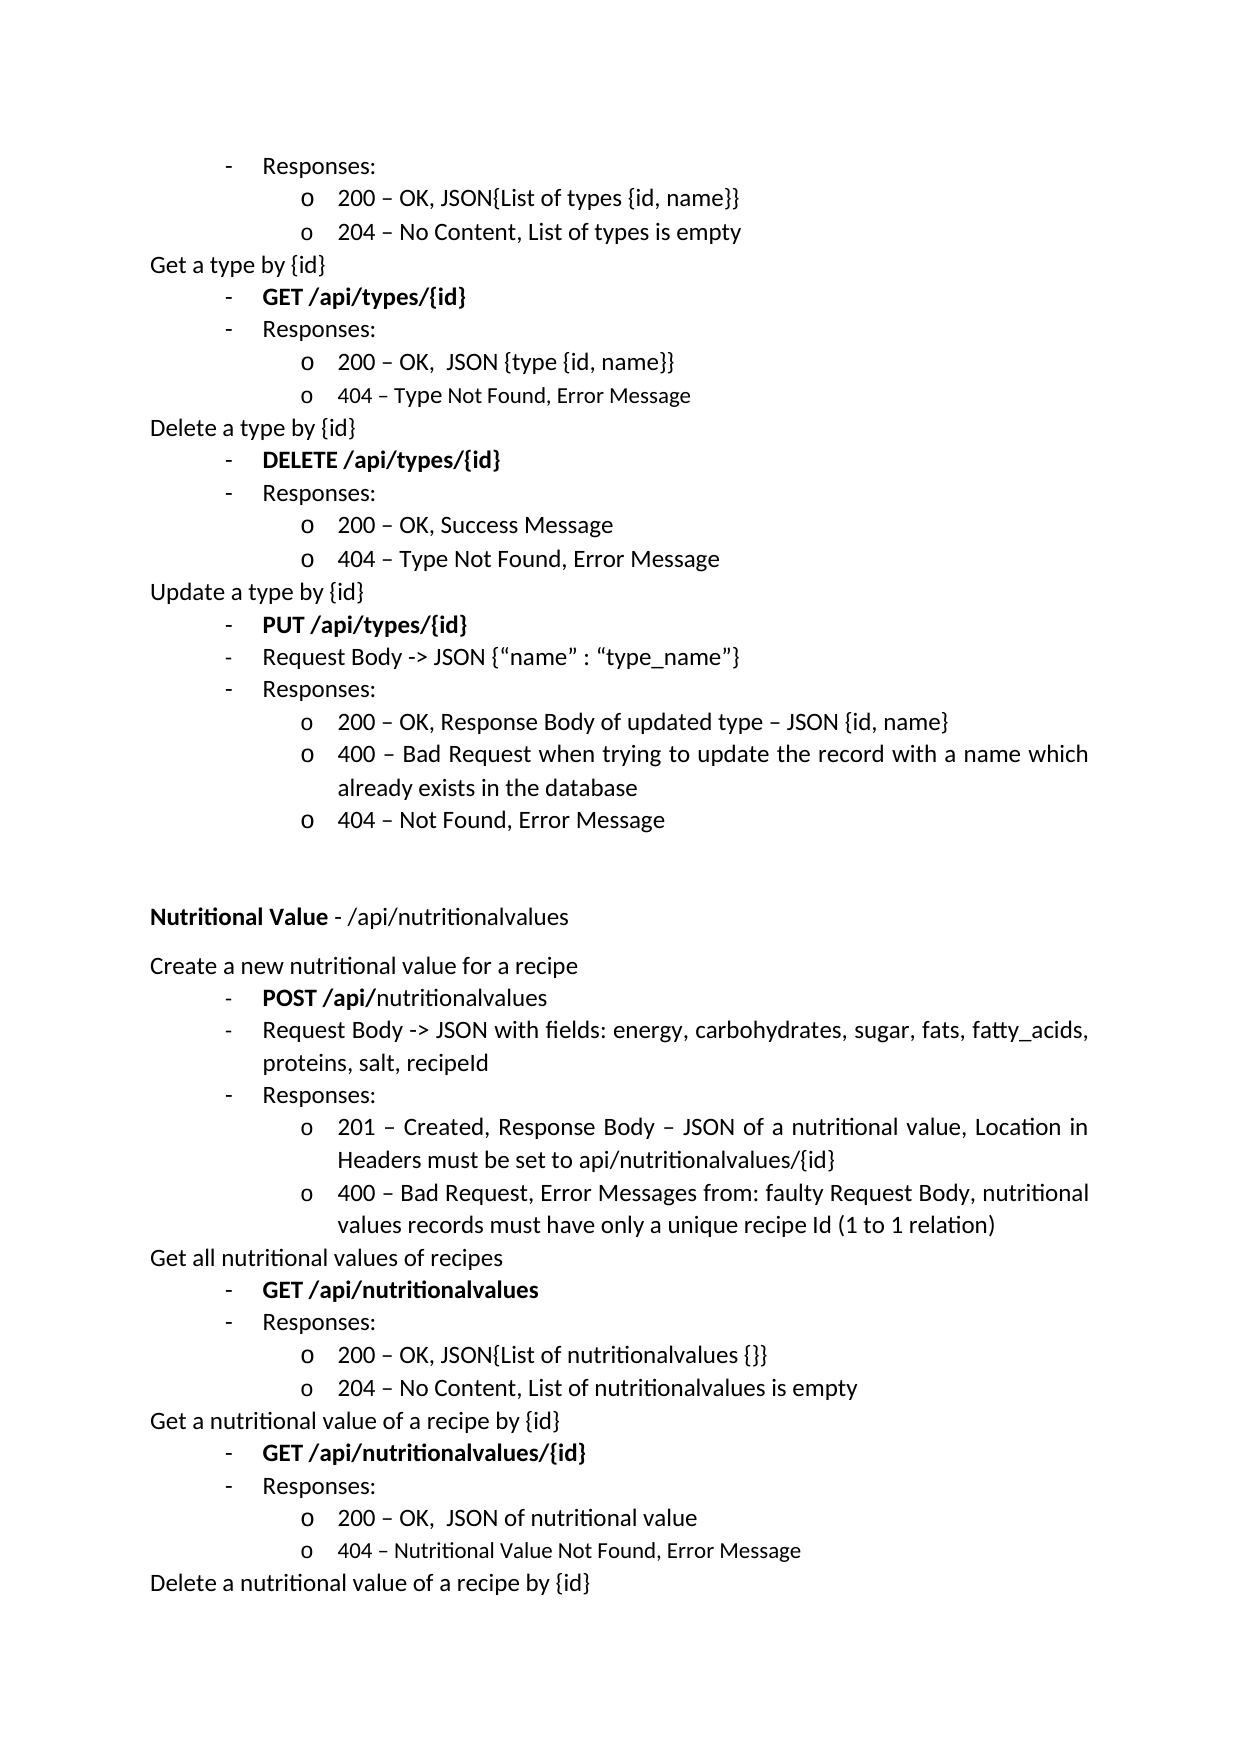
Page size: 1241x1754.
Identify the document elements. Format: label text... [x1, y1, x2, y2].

list Responses: [225, 673, 1090, 704]
list Get a type by {id} [150, 249, 1090, 279]
list 404 – Nutritional Value Not Found, Error Message [300, 1536, 1090, 1565]
list Update a type by {id} [150, 576, 1090, 607]
list Request Body -> JSON with fields: energy, carbohydrates, sugar, fats, fatty_acids, proteins, salt, recipeId [225, 1014, 1090, 1077]
list 400 – Bad Request when trying to update the record with a name which already exists in the database [300, 738, 1090, 803]
list PUT /api/types/{id} [225, 609, 1090, 639]
list POST /api/nutritionalvalues [225, 982, 1090, 1013]
list 204 – No Content, List of types is empty [300, 216, 1090, 247]
list 404 – Type Not Found, Error Message [300, 543, 1090, 574]
list 404 – Not Found, Error Message [300, 804, 1090, 836]
list Responses: [225, 313, 1090, 344]
list Get a nutritional value of a recipe by {id} [150, 1405, 1090, 1436]
list 200 – OK, JSON{List of types {id, name}} [300, 182, 1090, 214]
list 201 – Created, Response Body – JSON of a nutritional value, Location in Headers must be set to api/nutritionalvalues/{id} [300, 1111, 1090, 1175]
list GET /api/nutritionalvalues/{id} [225, 1438, 1090, 1468]
list 400 – Bad Request, Error Messages from: faulty Request Body, nutritional values records must have only a unique recipe Id (1 to 1 relation) [300, 1177, 1090, 1240]
list Responses: [225, 1079, 1090, 1110]
list Delete a type by {id} [150, 412, 1090, 443]
list 200 – OK, JSON of nutritional value [300, 1502, 1090, 1534]
list Responses: [225, 150, 1090, 181]
list 200 – OK, JSON {type {id, name}} [300, 346, 1090, 377]
text Nutritional Value - /api/nutritionalvalues [150, 901, 1090, 932]
list Get all nutritional values of recipes [150, 1242, 1090, 1272]
list Delete a nutritional value of a recipe by {id} [150, 1567, 1090, 1597]
list DELETE /api/types/{id} [225, 444, 1090, 475]
list 200 – OK, Success Message [300, 509, 1090, 541]
list GET /api/types/{id} [225, 281, 1090, 312]
list Responses: [225, 1470, 1090, 1500]
list Request Body -> JSON {“name” : “type_name”} [225, 641, 1090, 672]
list 200 – OK, Response Body of updated type – JSON {id, name} [300, 706, 1090, 737]
list Responses: [225, 1306, 1090, 1337]
list 404 – Type Not Found, Error Message [300, 379, 1090, 411]
list Responses: [225, 477, 1090, 507]
list GET /api/nutritionalvalues [225, 1274, 1090, 1305]
list 204 – No Content, List of nutritionalvalues is empty [300, 1372, 1090, 1403]
list 200 – OK, JSON{List of nutritionalvalues {}} [300, 1339, 1090, 1371]
list Create a new nutritional value for a recipe [150, 950, 1090, 981]
